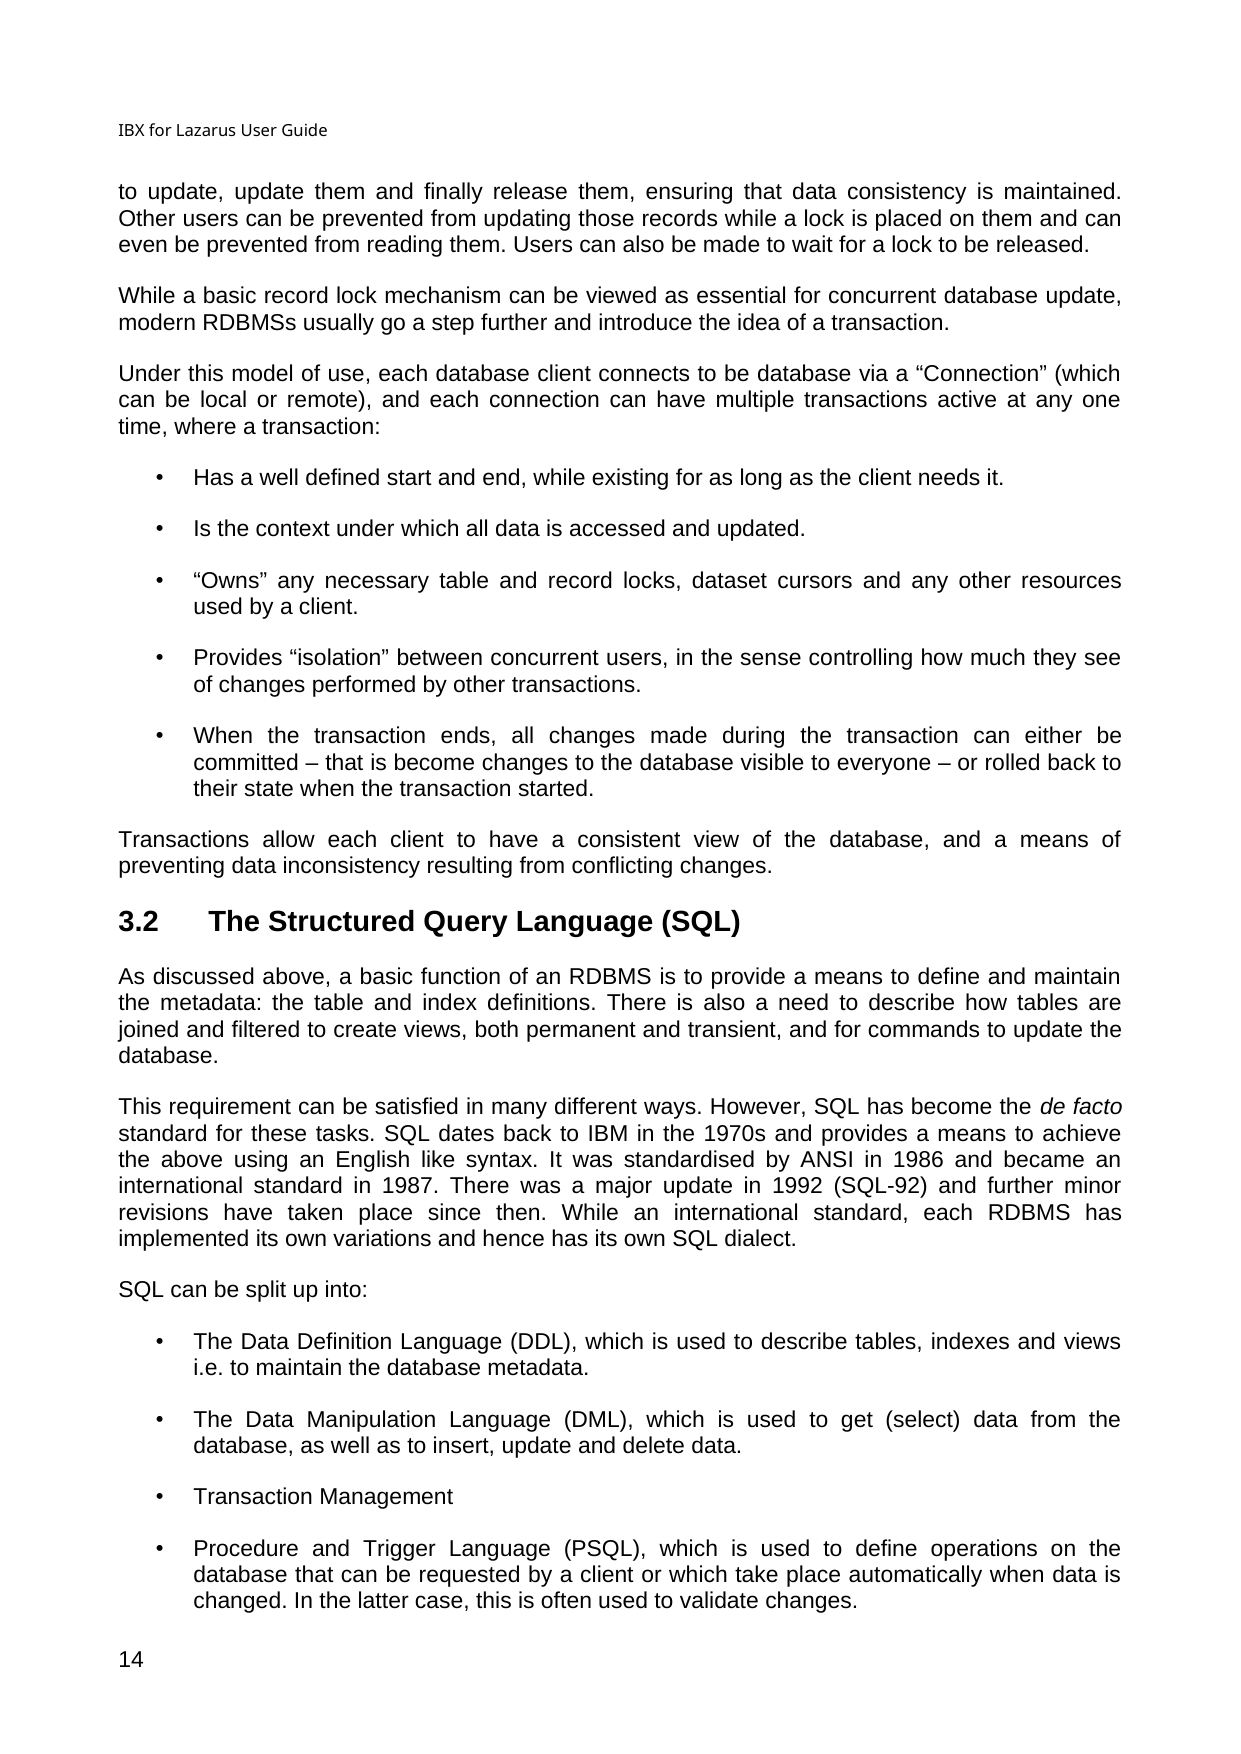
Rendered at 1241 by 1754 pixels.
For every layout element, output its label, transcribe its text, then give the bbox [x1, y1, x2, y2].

text Under this model of use, each database client connects to be database via a “Connection” (which can be local or remote), and each connection can have multiple transactions active at any one time, where a transaction: [118, 360, 1122, 439]
list Has a well defined start and end, while existing for as long as the client needs it. [156, 464, 1122, 490]
text As discussed above, a basic function of an RDBMS is to provide a means to define and maintain the metadata: the table and index definitions. There is also a need to describe how tables are joined and filtered to create views, both permanent and transient, and for commands to update the database. [118, 963, 1122, 1068]
list “Owns” any necessary table and record locks, dataset cursors and any other resources used by a client. [156, 567, 1122, 619]
list The Data Manipulation Language (DML), which is used to get (select) data from the database, as well as to insert, update and delete data. [156, 1406, 1122, 1458]
text to update, update them and finally release them, ensuring that data consistency is maintained. Other users can be prevented from updating those records while a lock is placed on them and can even be prevented from reading them. Users can also be made to wait for a lock to be released. [118, 178, 1122, 257]
list Is the context under which all data is accessed and updated. [156, 515, 1122, 542]
list When the transaction ends, all changes made during the transaction can either be committed – that is become changes to the database visible to everyone – or rolled back to their state when the transaction started. [156, 722, 1122, 801]
text SQL can be split up into: [118, 1276, 1122, 1303]
text This requirement can be satisfied in many different ways. However, SQL has become the de facto standard for these tasks. SQL dates back to IBM in the 1970s and provides a means to achieve the above using an English like syntax. It was standardised by ANSI in 1986 and became an international standard in 1987. There was a major update in 1992 (SQL-92) and further minor revisions have taken place since then. While an international standard, each RDBMS has implemented its own variations and hence has its own SQL dialect. [118, 1093, 1122, 1251]
list Provides “isolation” between concurrent users, in the sense controlling how much they see of changes performed by other transactions. [156, 644, 1122, 697]
list Transaction Management [156, 1483, 1122, 1509]
text Transactions allow each client to have a consistent view of the database, and a means of preventing data inconsistency resulting from conflicting changes. [118, 826, 1122, 879]
text While a basic record lock mechanism can be viewed as essential for concurrent database update, modern RDBMSs usually go a step further and introduce the idea of a transaction. [118, 282, 1122, 335]
list The Data Definition Language (DDL), which is used to describe tables, indexes and views i.e. to maintain the database metadata. [156, 1328, 1122, 1381]
list Procedure and Trigger Language (PSQL), which is used to define operations on the database that can be requested by a client or which take place automatically when data is changed. In the latter case, this is often used to validate changes. [156, 1534, 1122, 1614]
subtitle The Structured Query Language (SQL) [118, 904, 1122, 937]
